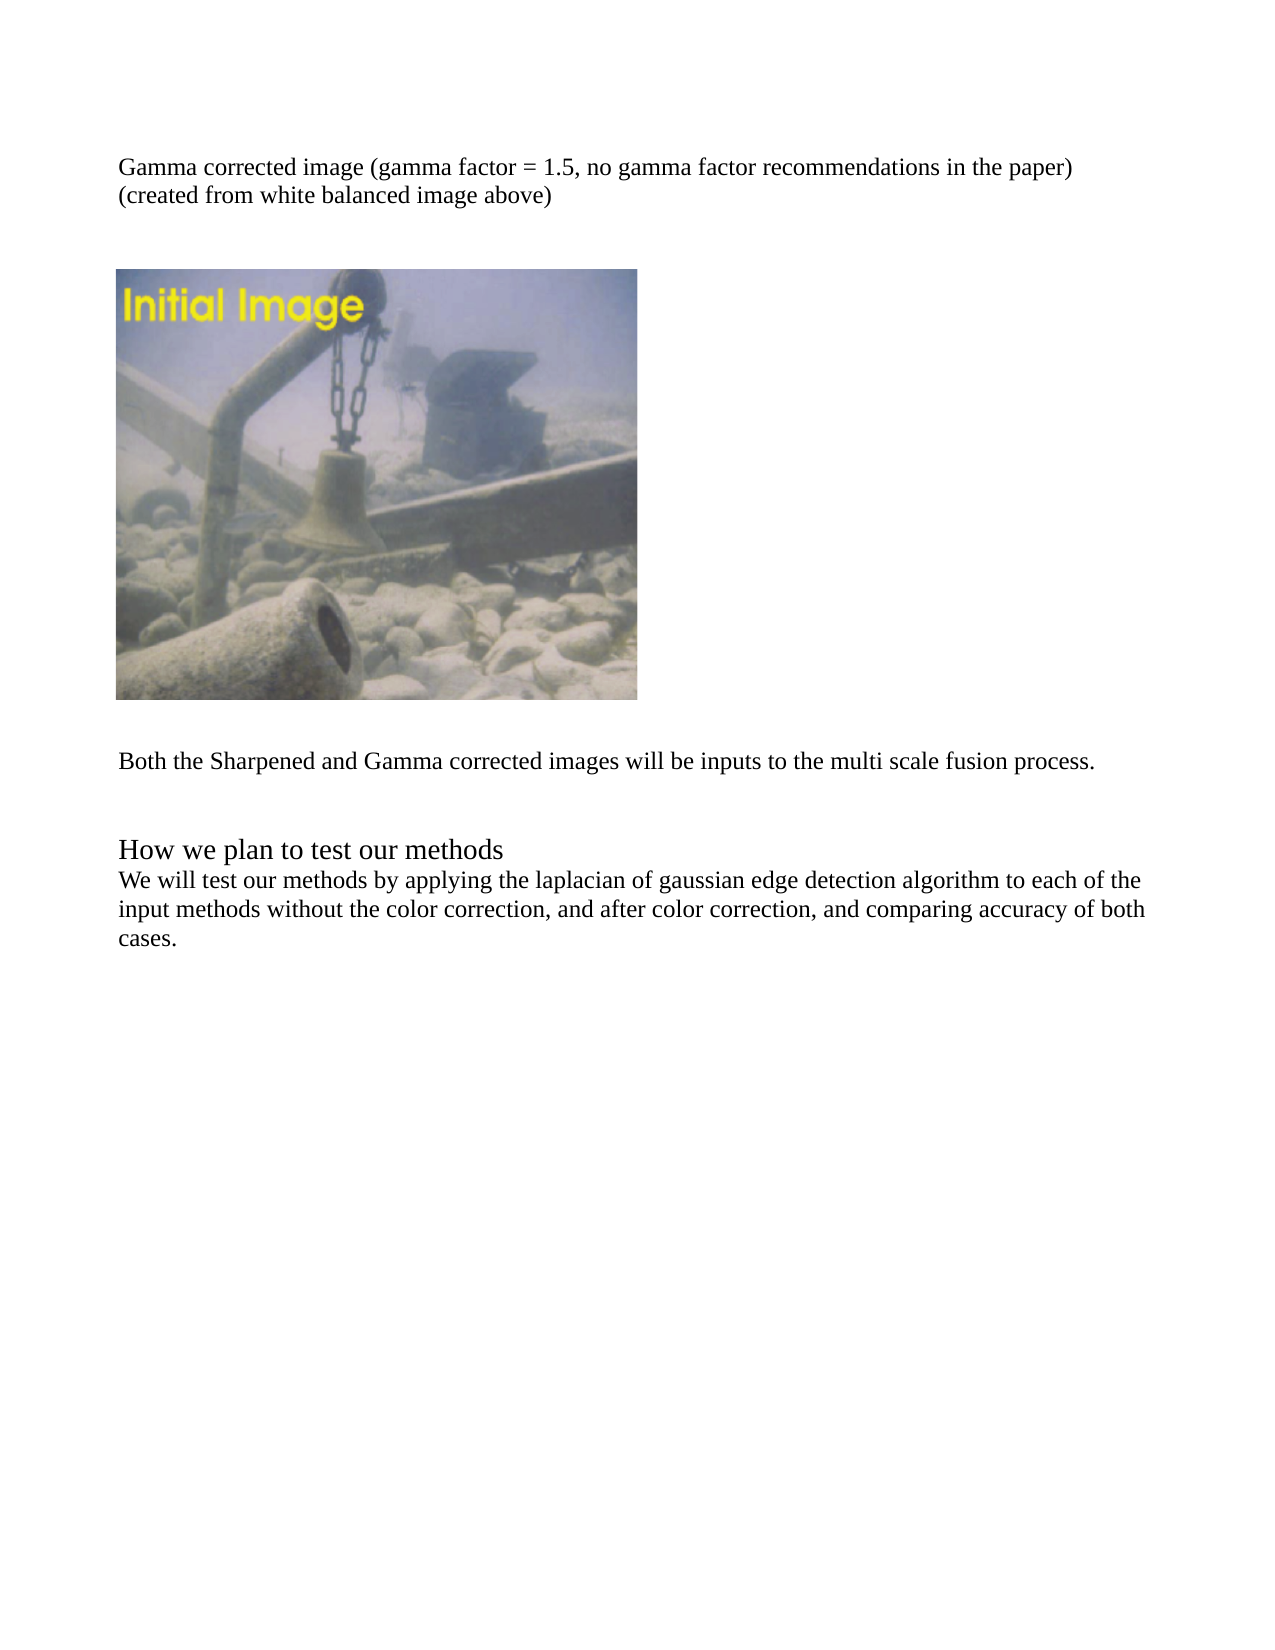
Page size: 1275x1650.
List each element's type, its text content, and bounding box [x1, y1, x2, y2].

picture [115, 269, 638, 700]
text Gamma corrected image (gamma factor = 1.5, no gamma factor recommendations in the paper) (created from white balanced image above) [118, 152, 1157, 209]
text We will test our methods by applying the laplacian of gaussian edge detection algorithm to each of the input methods without the color correction, and after color correction, and comparing accuracy of both cases. [118, 866, 1157, 952]
text How we plan to test our methods [118, 832, 1157, 866]
text Both the Sharpened and Gamma corrected images will be inputs to the multi scale fusion process. [118, 746, 1157, 774]
